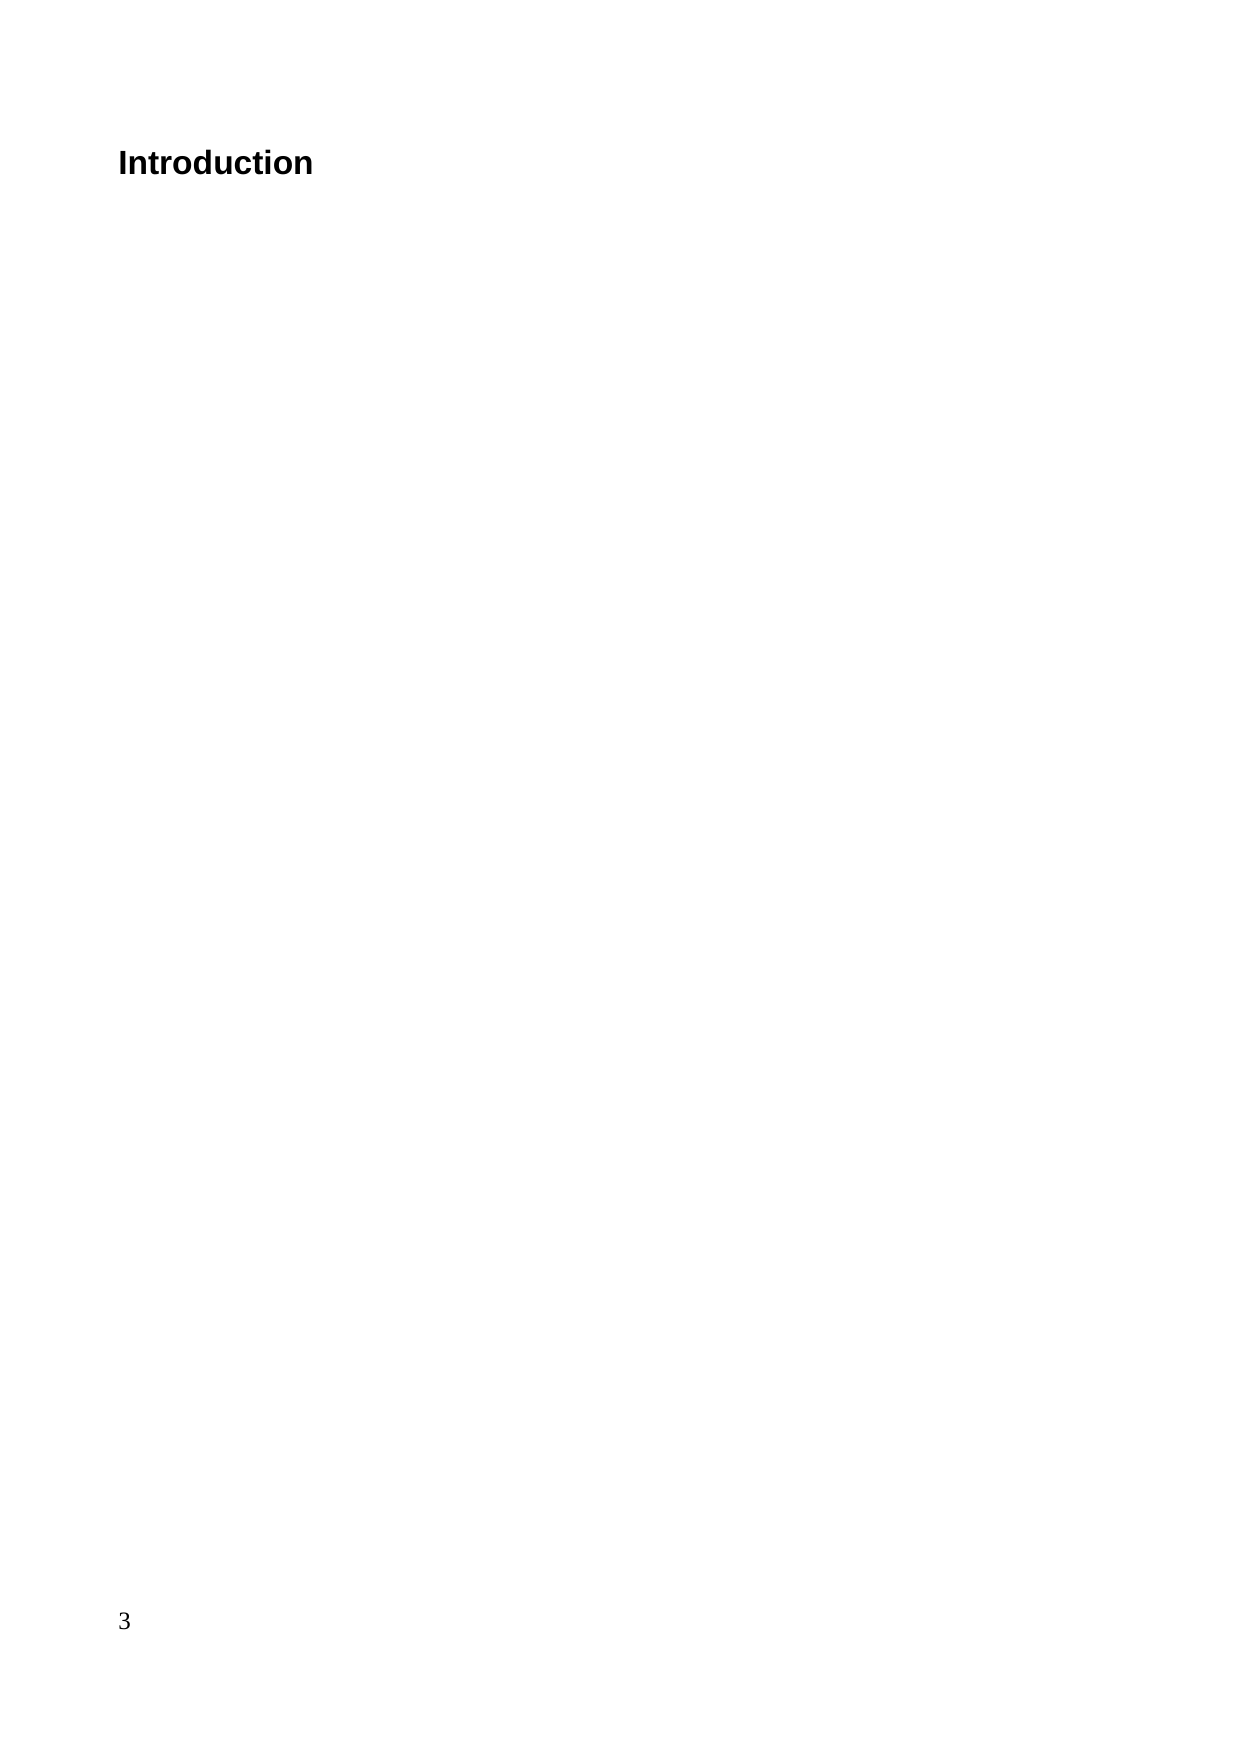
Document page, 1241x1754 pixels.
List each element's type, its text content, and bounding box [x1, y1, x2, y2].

subtitle Introduction [118, 143, 1122, 182]
